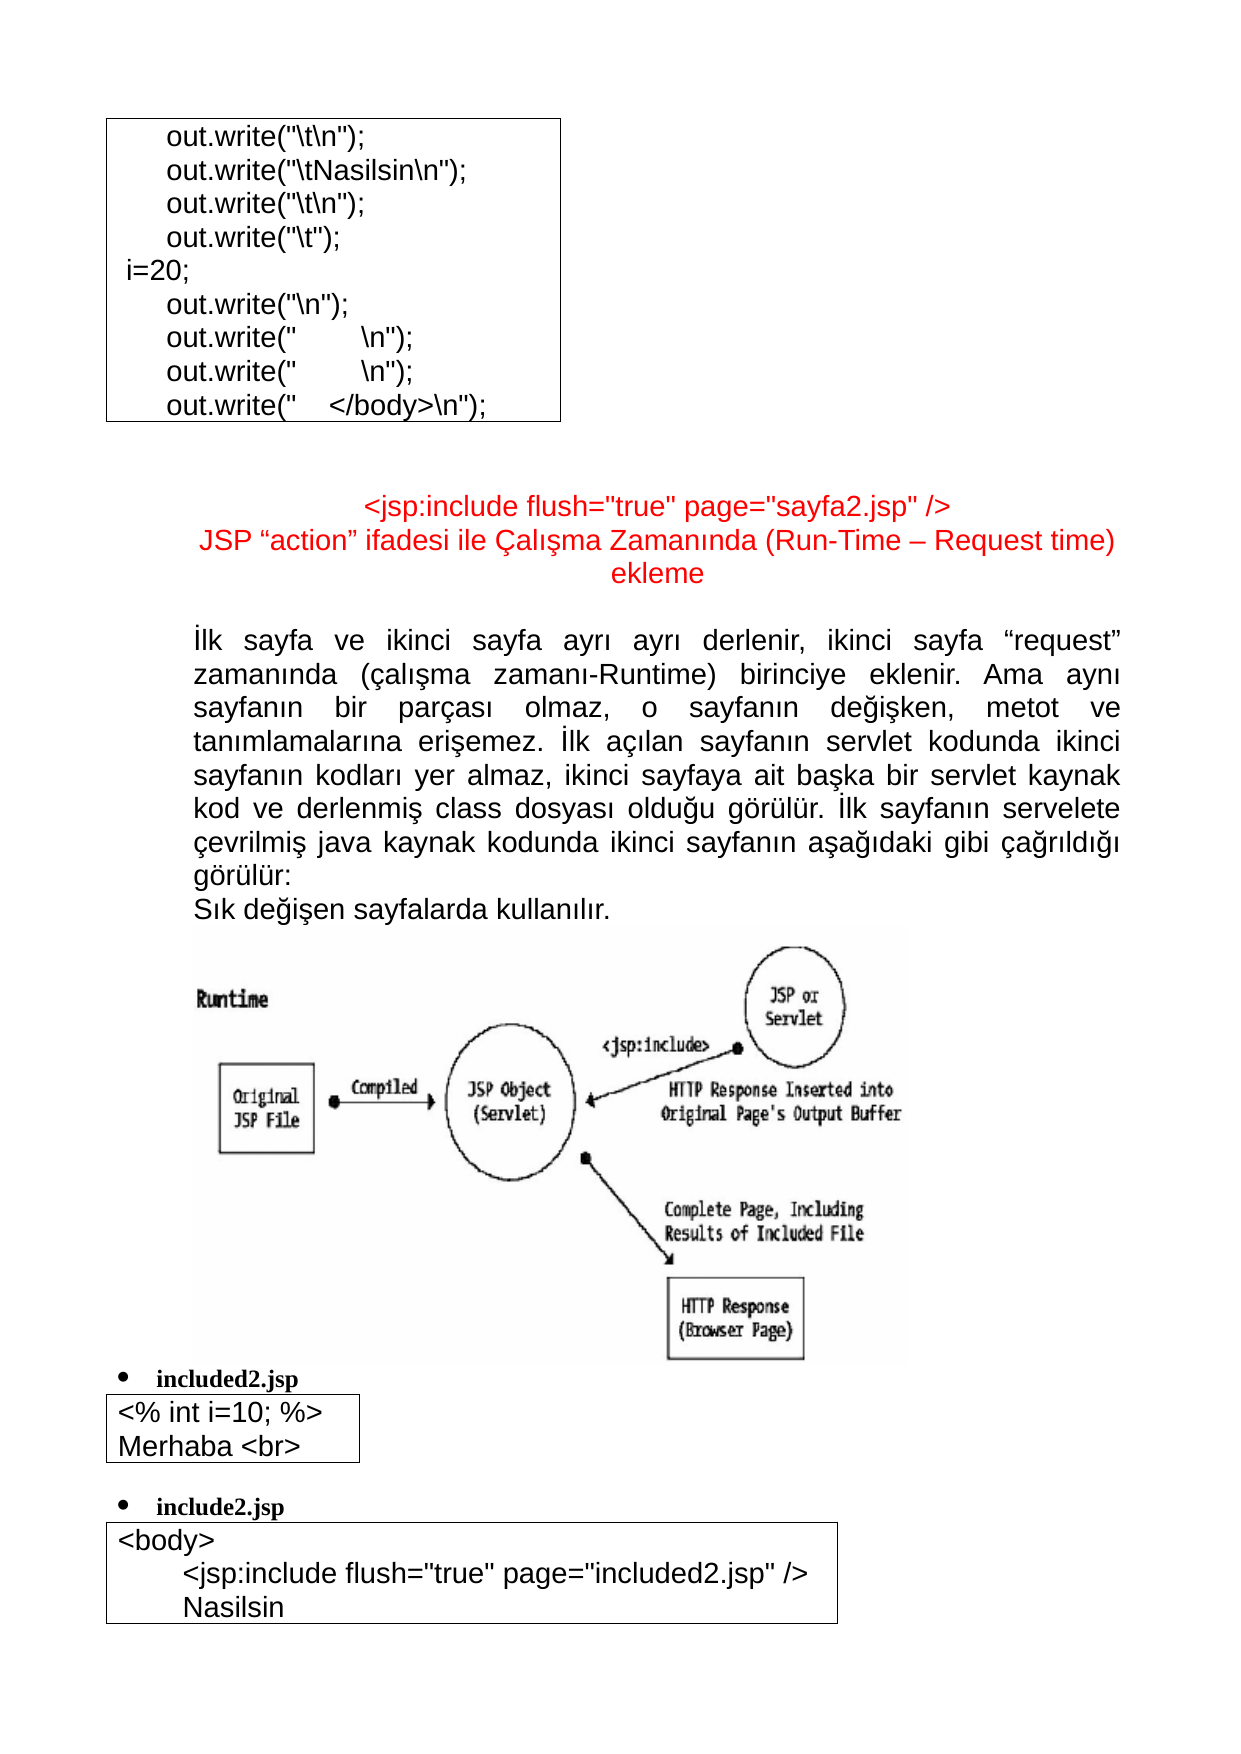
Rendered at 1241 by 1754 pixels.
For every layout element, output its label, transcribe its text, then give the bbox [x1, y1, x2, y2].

text İlk sayfa ve ikinci sayfa ayrı ayrı derlenir, ikinci sayfa “request” zamanında (çalışma zamanı-Runtime) birinciye eklenir. Ama aynı sayfanın bir parçası olmaz, o sayfanın değişken, metot ve tanımlamalarına erişemez. İlk açılan sayfanın servlet kodunda ikinci sayfanın kodları yer almaz, ikinci sayfaya ait başka bir servlet kaynak kod ve derlenmiş class dosyası olduğu görülür. İlk sayfanın servelete çevrilmiş java kaynak kodunda ikinci sayfanın aşağıdaki gibi çağrıldığı görülür: [193, 623, 1122, 892]
text <jsp:include flush="true" page="sayfa2.jsp" /> [193, 489, 1122, 523]
text Sık değişen sayfalarda kullanılır. [193, 892, 1122, 925]
picture [193, 925, 908, 1365]
text JSP “action” ifadesi ile Çalışma Zamanında (Run-Time – Request time) ekleme [193, 523, 1122, 590]
list include2.jsp [118, 1492, 1122, 1522]
table_header <body> <jsp:include flush="true" page="included2.jsp" /> Nasilsin [107, 1523, 837, 1623]
table_header out.write("\t\n"); out.write("\tNasilsin\n"); out.write("\t\n"); out.write("\t"); i=20; out.write("\n"); out.write(" \n"); out.write(" \n"); out.write(" </body>\n"); [107, 119, 560, 421]
list included2.jsp [118, 1364, 1122, 1394]
table_header <% int i=10; %> Merhaba <br> [107, 1395, 359, 1462]
